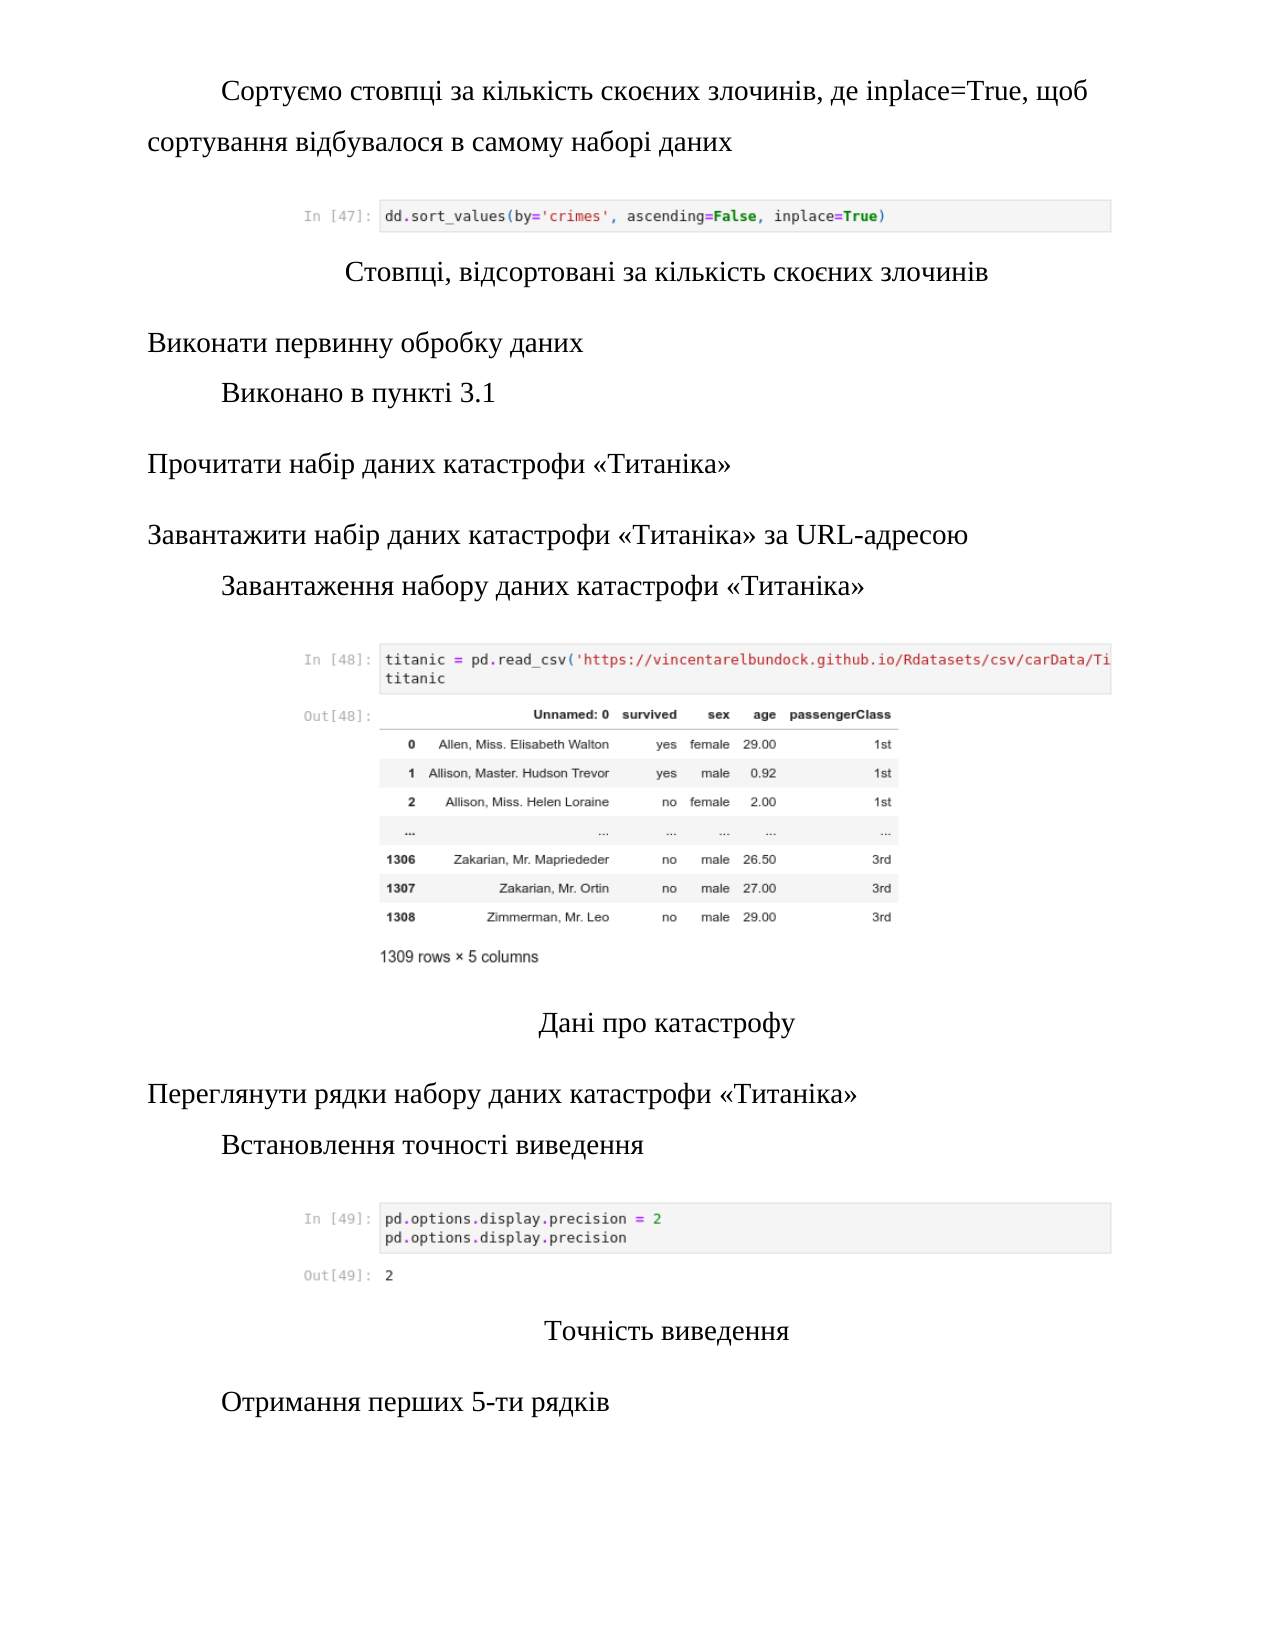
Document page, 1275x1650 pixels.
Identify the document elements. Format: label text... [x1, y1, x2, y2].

subtitle Виконати первинну обробку даних [147, 325, 1186, 358]
text Дані про катастрофу [147, 639, 1186, 1039]
text Завантаження набору даних катастрофи «Титаніка» [147, 568, 1186, 601]
picture [290, 638, 1117, 989]
subtitle Прочитати набір даних катастрофи «Титаніка» [147, 446, 1186, 480]
picture [290, 1197, 1117, 1296]
text Встановлення точності виведення [147, 1127, 1186, 1160]
text Отримання перших 5-ти рядків [147, 1384, 1186, 1417]
text Точність виведення [147, 1198, 1186, 1346]
text Cтовпці, відсортовані за кількість скоєних злочинів [147, 195, 1186, 287]
text Виконано в пункті 3.1 [147, 375, 1186, 409]
subtitle Завантажити набір даних катастрофи «Титаніка» за URL-адресою [147, 517, 1186, 551]
text Сортуємо стовпці за кількість скоєних злочинів, де inplace=True, щоб сортування відбувалося в самому наборі даних [147, 73, 1186, 157]
picture [290, 195, 1117, 237]
subtitle Переглянути рядки набору даних катастрофи «Титаніка» [147, 1076, 1186, 1110]
